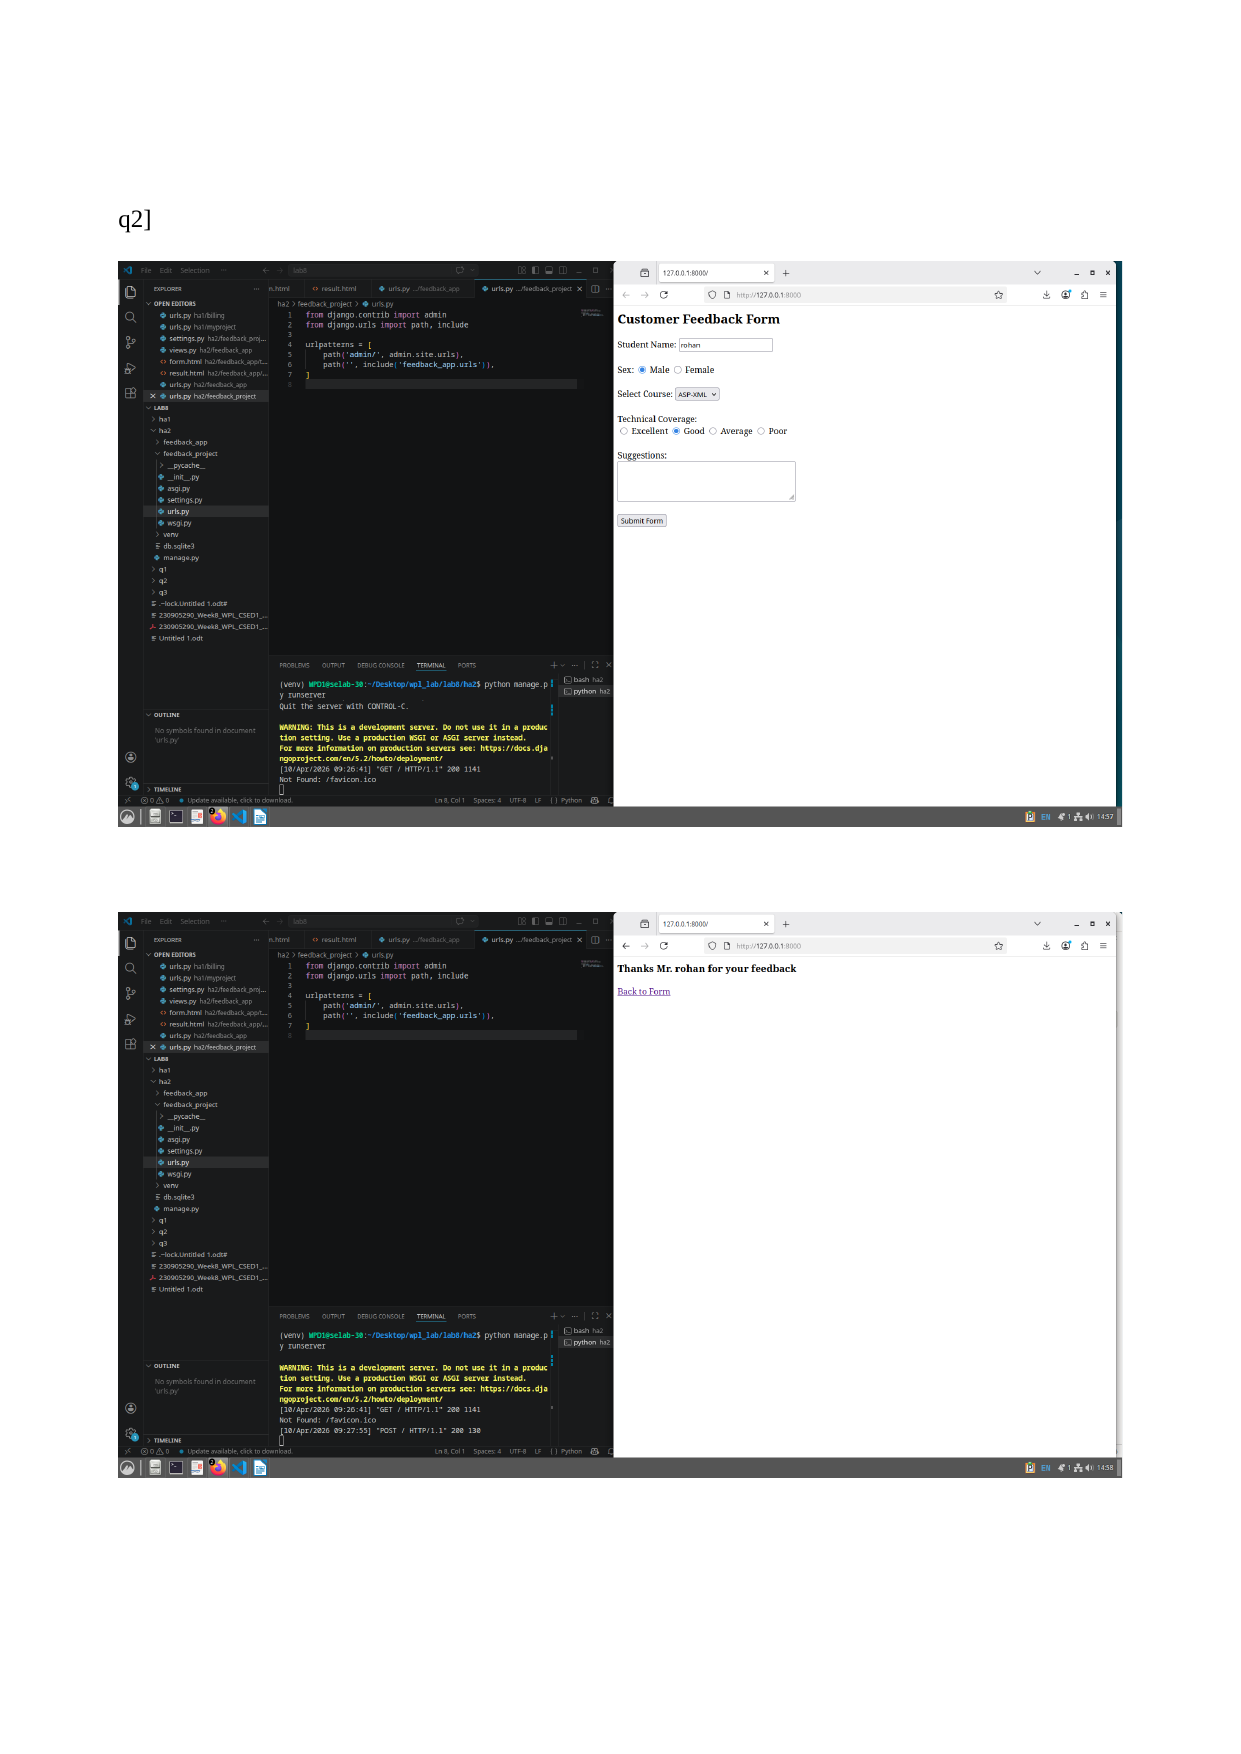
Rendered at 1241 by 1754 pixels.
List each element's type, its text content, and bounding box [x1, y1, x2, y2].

text q2] [118, 204, 1122, 233]
picture [118, 912, 1123, 1478]
picture [118, 261, 1123, 827]
